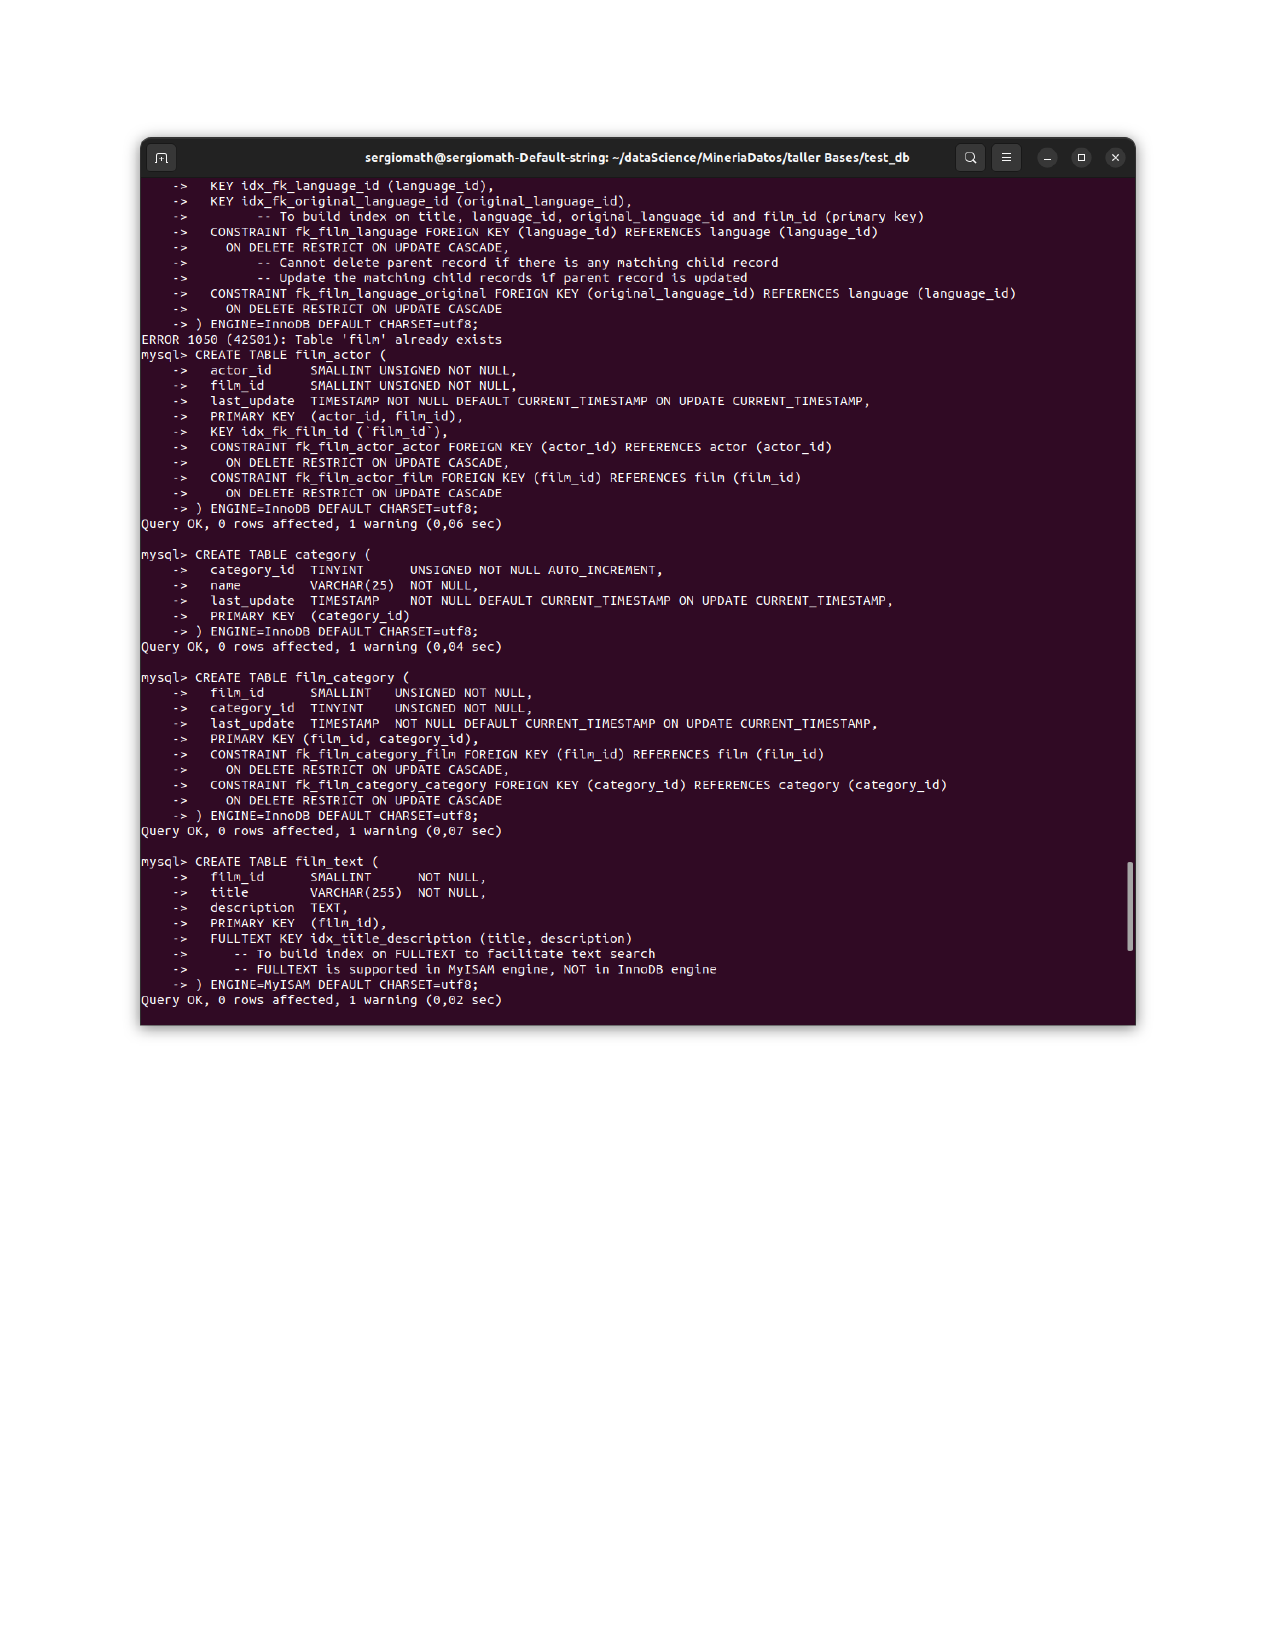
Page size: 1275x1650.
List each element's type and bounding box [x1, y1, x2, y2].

picture [118, 118, 1157, 1049]
